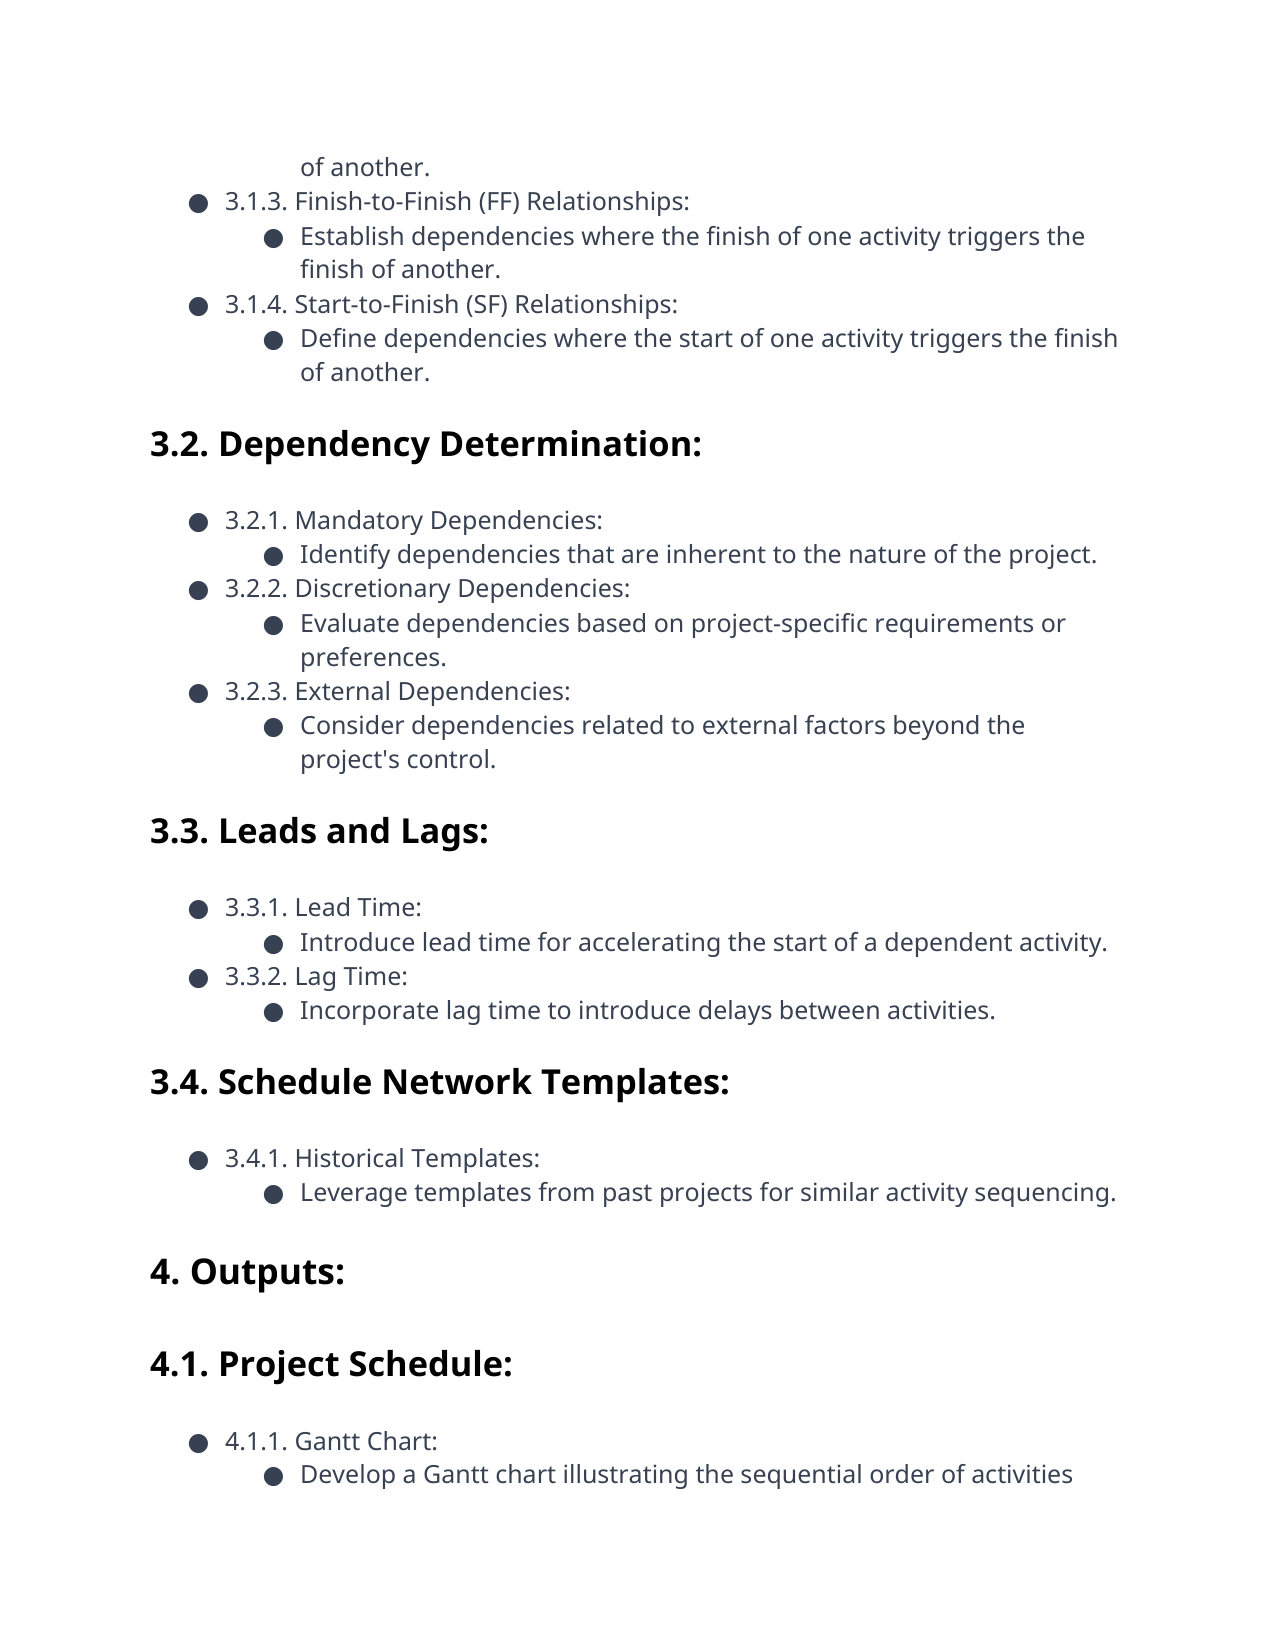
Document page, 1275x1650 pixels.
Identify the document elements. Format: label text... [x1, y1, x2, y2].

subtitle 3.4. Schedule Network Templates: [150, 1058, 1125, 1104]
list 3.2.3. External Dependencies: [187, 673, 1125, 707]
subtitle 3.2. Dependency Determination: [150, 420, 1125, 467]
list 3.2.2. Discretionary Dependencies: [187, 571, 1125, 605]
list Leverage templates from past projects for similar activity sequencing. [262, 1175, 1125, 1209]
list of another. [262, 150, 1125, 184]
list 3.2.1. Mandatory Dependencies: [187, 503, 1125, 537]
list Introduce lead time for accelerating the start of a dependent activity. [262, 924, 1125, 958]
subtitle 4. Outputs: [150, 1247, 1125, 1295]
list 3.3.1. Lead Time: [187, 890, 1125, 924]
list Evaluate dependencies based on project-specific requirements or preferences. [262, 605, 1125, 673]
list Consider dependencies related to external factors beyond the project's control. [262, 707, 1125, 776]
list Identify dependencies that are inherent to the nature of the project. [262, 537, 1125, 571]
list 3.3.2. Lag Time: [187, 958, 1125, 992]
subtitle 3.3. Leads and Lags: [150, 807, 1125, 854]
list Develop a Gantt chart illustrating the sequential order of activities [262, 1457, 1125, 1491]
subtitle 4.1. Project Schedule: [150, 1340, 1125, 1387]
list 3.1.3. Finish-to-Finish (FF) Relationships: [187, 184, 1125, 218]
list 4.1.1. Gantt Chart: [187, 1423, 1125, 1457]
list Define dependencies where the start of one activity triggers the finish of another. [262, 320, 1125, 388]
list 3.4.1. Historical Templates: [187, 1141, 1125, 1175]
list Establish dependencies where the finish of one activity triggers the finish of another. [262, 218, 1125, 286]
list Incorporate lag time to introduce delays between activities. [262, 992, 1125, 1026]
list 3.1.4. Start-to-Finish (SF) Relationships: [187, 286, 1125, 320]
